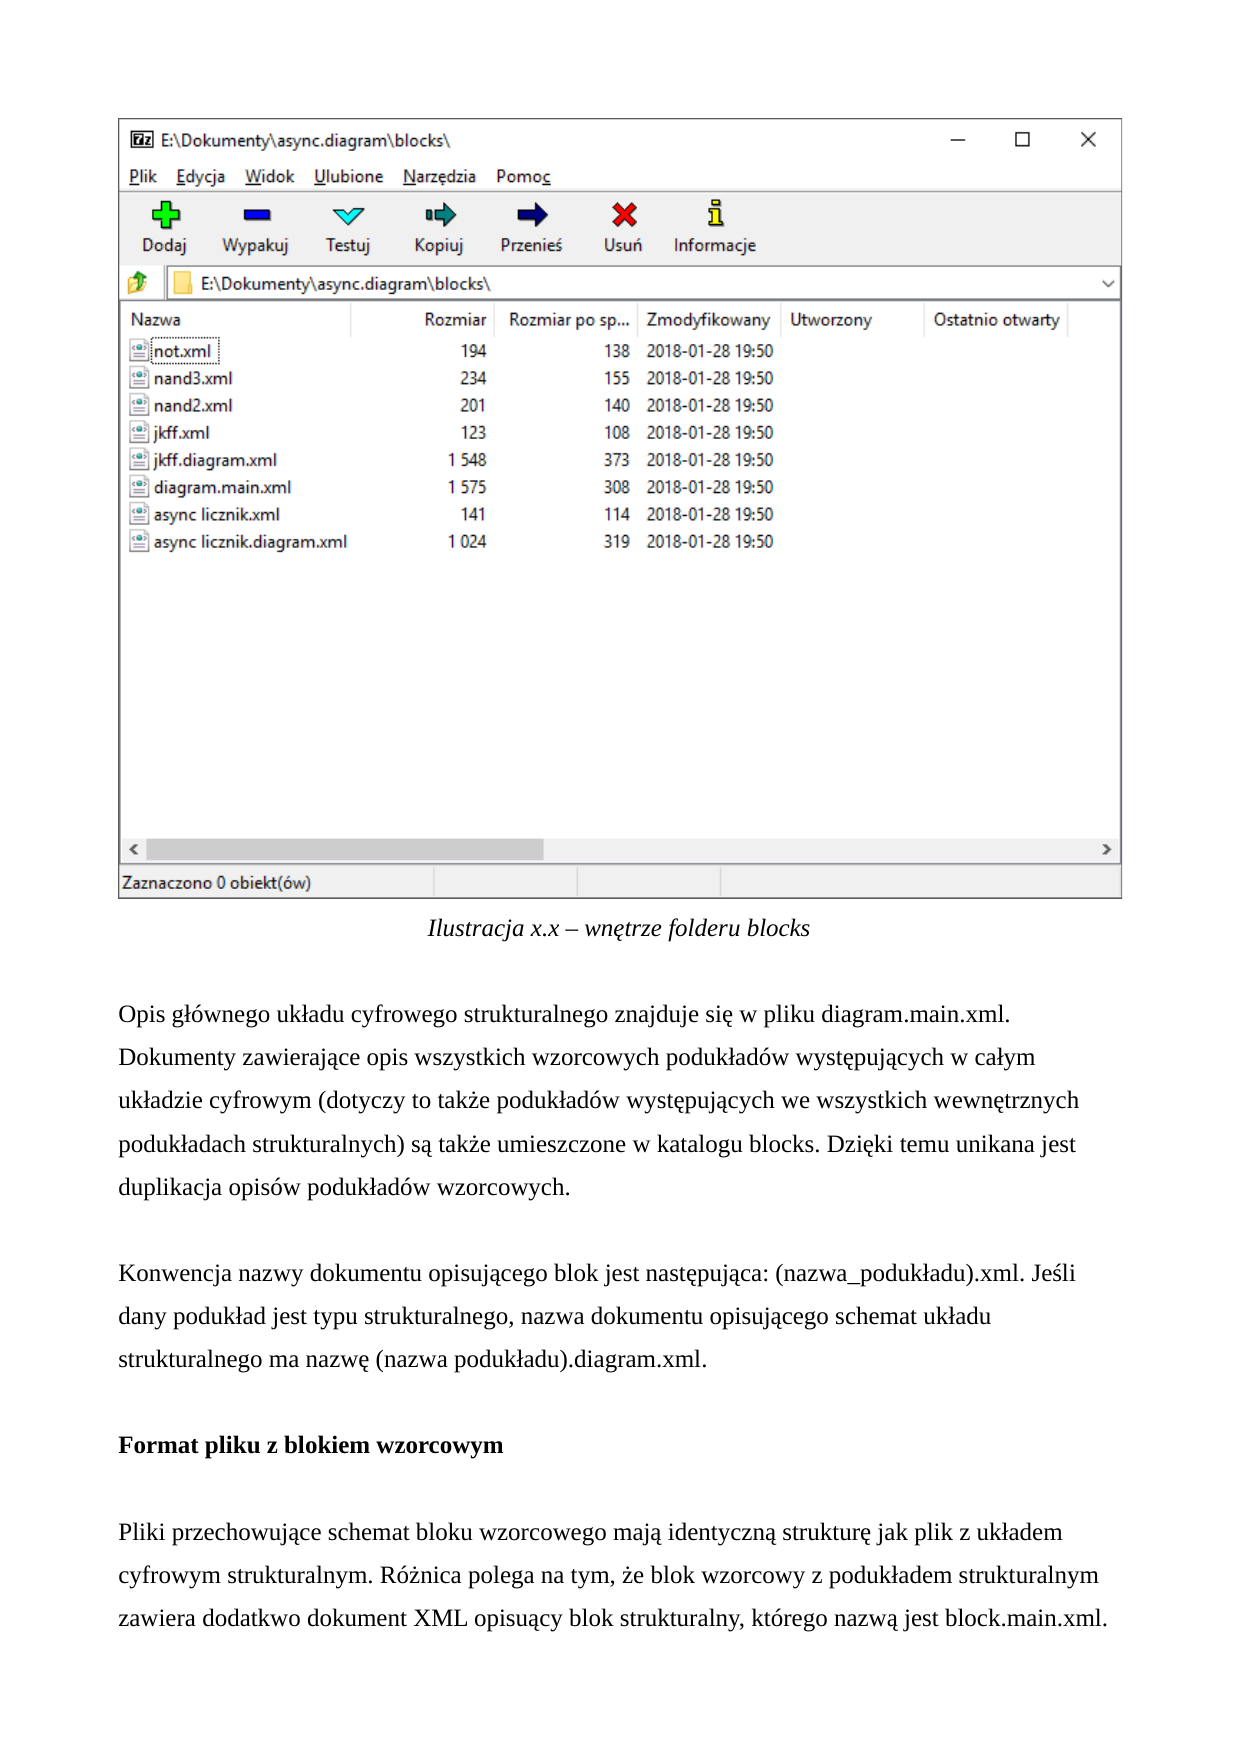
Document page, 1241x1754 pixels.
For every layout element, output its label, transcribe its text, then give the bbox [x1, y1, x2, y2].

text Ilustracja x.x – wnętrze folderu blocks [118, 899, 1122, 942]
text Dokumenty zawierające opis wszystkich wzorcowych podukładów występujących w całym układzie cyfrowym (dotyczy to także podukładów występujących we wszystkich wewnętrznych podukładach strukturalnych) są także umieszczone w katalogu blocks. Dzięki temu unikana jest duplikacja opisów podukładów wzorcowych. [118, 1042, 1122, 1201]
text Pliki przechowujące schemat bloku wzorcowego mają identyczną strukturę jak plik z układem cyfrowym strukturalnym. Różnica polega na tym, że blok wzorcowy z podukładem strukturalnym zawiera dodatkwo dokument XML opisuący blok strukturalny, którego nazwą jest block.main.xml. [118, 1517, 1122, 1632]
picture [118, 118, 1123, 899]
text Format pliku z blokiem wzorcowym [118, 1431, 1122, 1459]
text Opis głównego układu cyfrowego strukturalnego znajduje się w pliku diagram.main.xml. [118, 999, 1122, 1028]
text Konwencja nazwy dokumentu opisującego blok jest następująca: (nazwa_podukładu).xml. Jeśli dany podukład jest typu strukturalnego, nazwa dokumentu opisującego schemat układu strukturalnego ma nazwę (nazwa podukładu).diagram.xml. [118, 1258, 1122, 1373]
